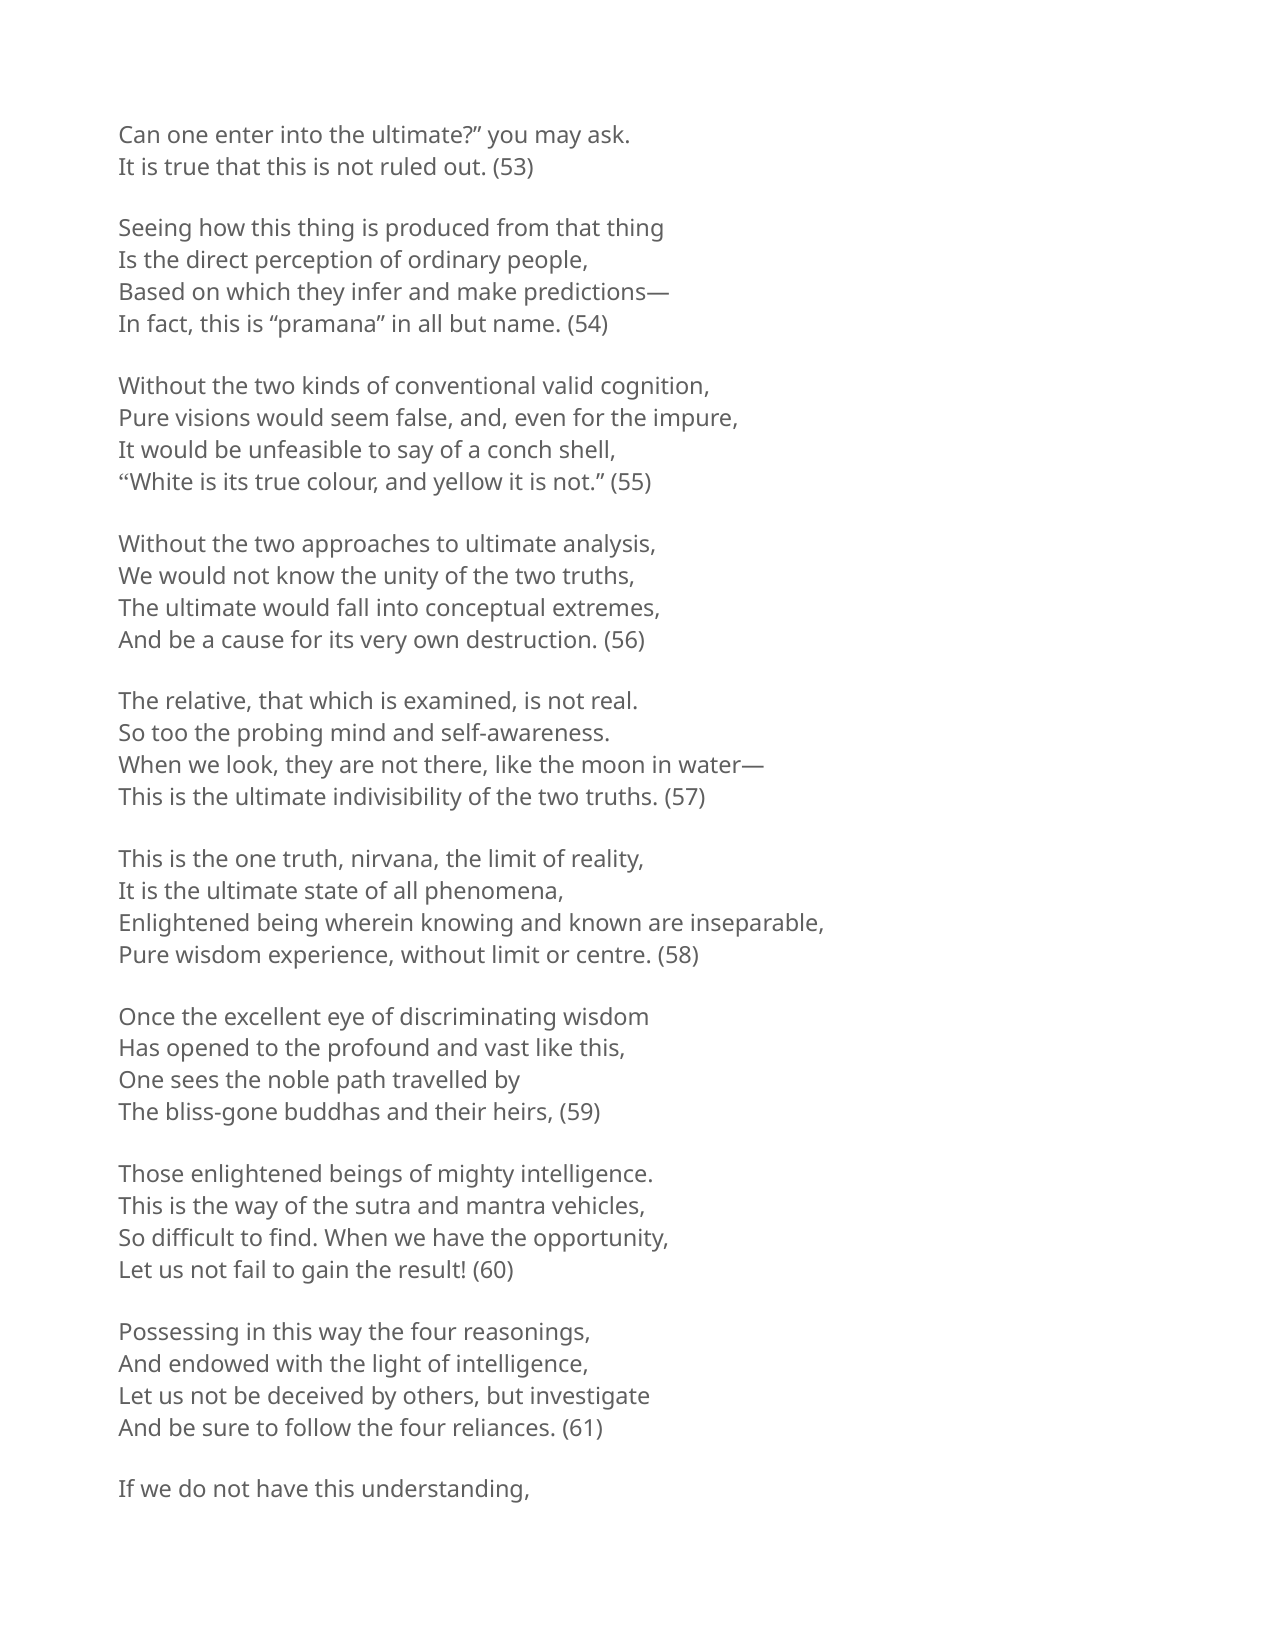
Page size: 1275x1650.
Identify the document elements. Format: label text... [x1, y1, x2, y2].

text This is the ultimate indivisibility of the two truths. (57) [118, 781, 1157, 812]
text “White is its true colour, and yellow it is not.” (55) [118, 465, 1157, 497]
text Let us not be deceived by others, but investigate [118, 1379, 1157, 1411]
text When we look, they are not there, like the moon in water— [118, 748, 1157, 781]
text It would be unfeasible to say of a conch shell, [118, 433, 1157, 465]
text Possessing in this way the four reasonings, [118, 1315, 1157, 1347]
text So too the probing mind and self-awareness. [118, 717, 1157, 748]
text Has opened to the profound and vast like this, [118, 1032, 1157, 1064]
text And be a cause for its very own destruction. (56) [118, 623, 1157, 655]
text It is the ultimate state of all phenomena, [118, 874, 1157, 906]
text Based on which they infer and make predictions— [118, 276, 1157, 308]
text One sees the noble path travelled by [118, 1064, 1157, 1096]
text So difficult to find. When we have the opportunity, [118, 1221, 1157, 1253]
text In fact, this is “pramana” in all but name. (54) [118, 308, 1157, 340]
text Is the direct perception of ordinary people, [118, 244, 1157, 276]
text And endowed with the light of intelligence, [118, 1347, 1157, 1379]
text It is true that this is not ruled out. (53) [118, 150, 1157, 182]
text Can one enter into the ultimate?” you may ask. [118, 118, 1157, 150]
text This is the one truth, nirvana, the limit of reality, [118, 842, 1157, 874]
text Without the two kinds of conventional valid cognition, [118, 369, 1157, 401]
text The bliss-gone buddhas and their heirs, (59) [118, 1096, 1157, 1128]
text Let us not fail to gain the result! (60) [118, 1253, 1157, 1285]
text Pure visions would seem false, and, even for the impure, [118, 401, 1157, 433]
text Once the excellent eye of discriminating wisdom [118, 1000, 1157, 1032]
text This is the way of the sutra and mantra vehicles, [118, 1189, 1157, 1221]
text Pure wisdom experience, without limit or centre. (58) [118, 938, 1157, 970]
text The ultimate would fall into conceptual extremes, [118, 591, 1157, 623]
text Without the two approaches to ultimate analysis, [118, 527, 1157, 559]
text And be sure to follow the four reliances. (61) [118, 1411, 1157, 1443]
text We would not know the unity of the two truths, [118, 559, 1157, 591]
text If we do not have this understanding, [118, 1473, 1157, 1504]
text Enlightened being wherein knowing and known are inseparable, [118, 906, 1157, 938]
text The relative, that which is examined, is not real. [118, 684, 1157, 717]
text Those enlightened beings of mighty intelligence. [118, 1157, 1157, 1189]
text Seeing how this thing is produced from that thing [118, 212, 1157, 244]
